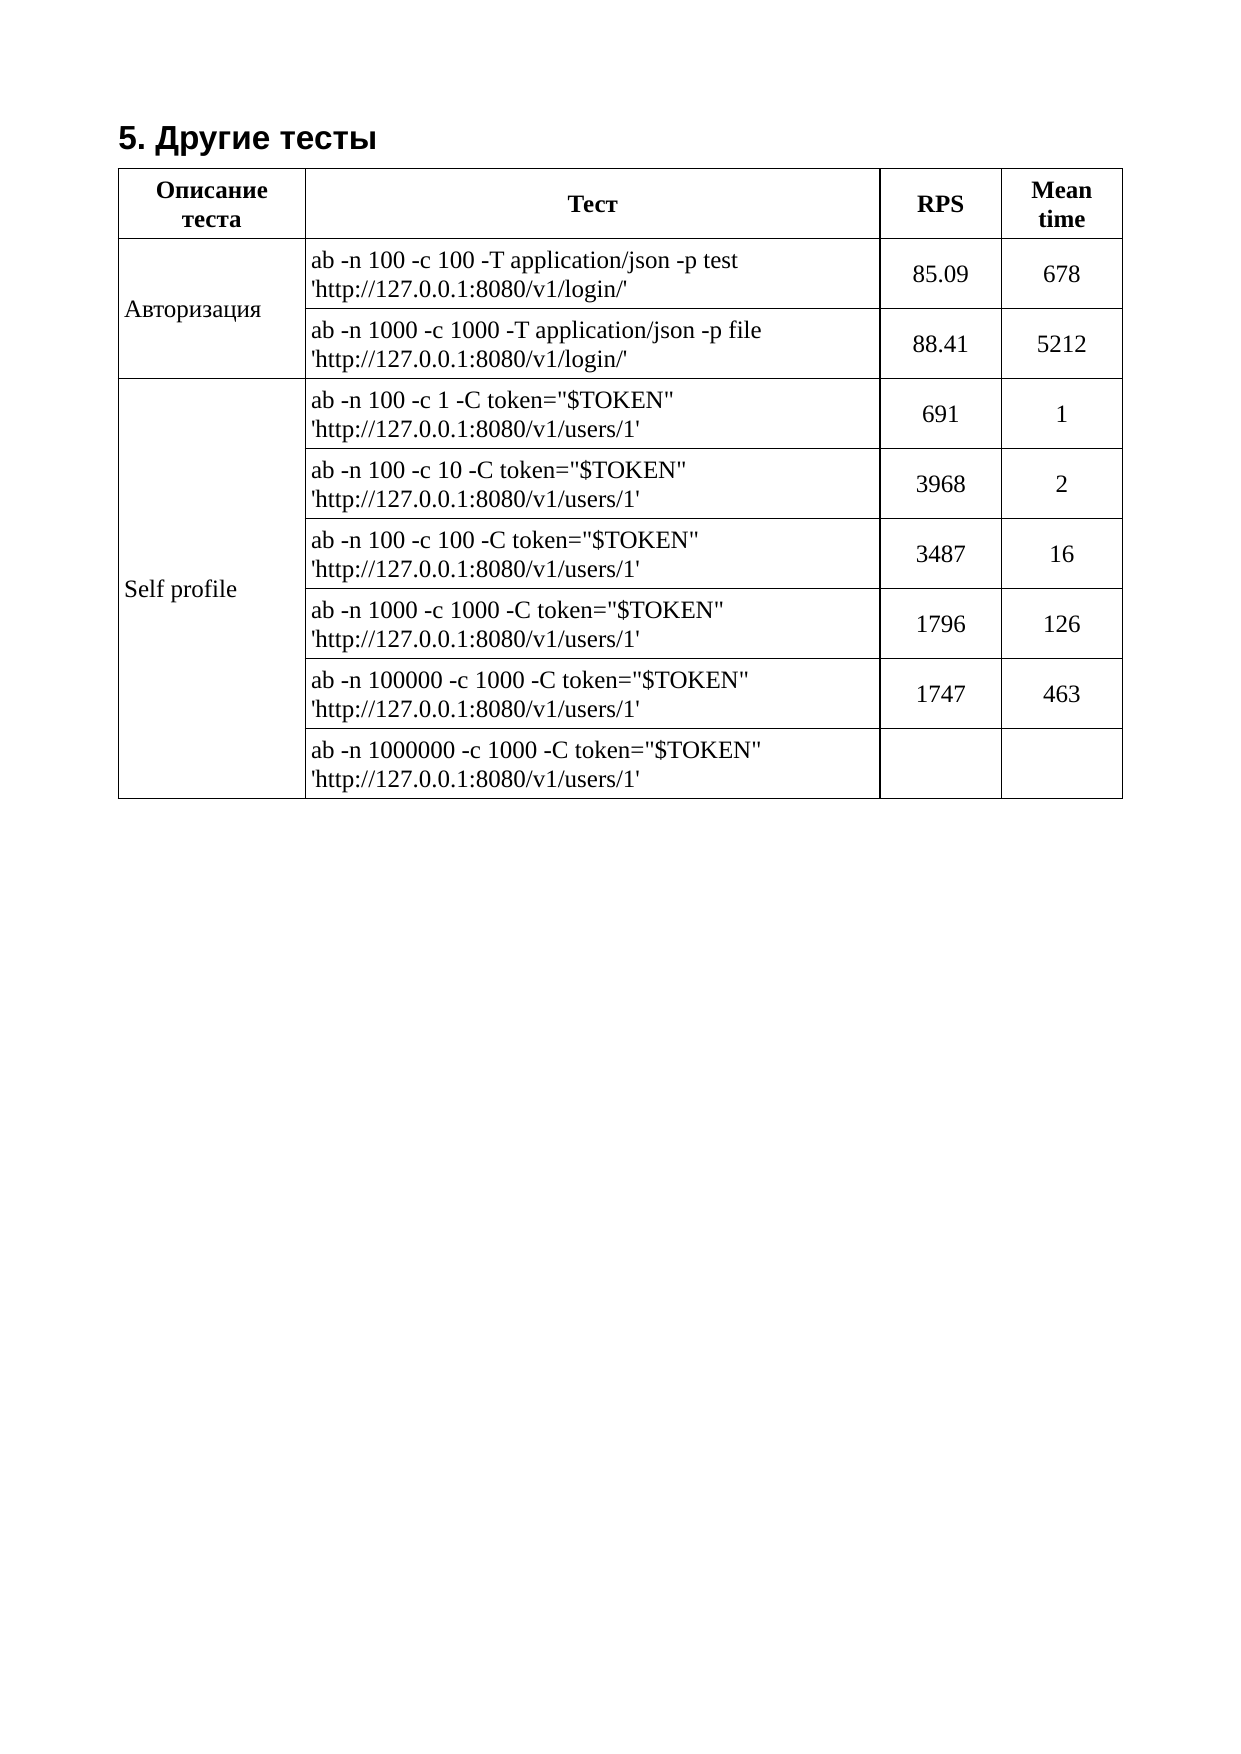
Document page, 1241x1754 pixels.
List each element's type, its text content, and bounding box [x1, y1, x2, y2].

table_cell ab -n 100 -c 100 -C token="$TOKEN" 'http://127.0.0.1:8080/v1/users/1' [306, 519, 879, 588]
table_cell 126 [1002, 589, 1122, 658]
table_header Описание теста [119, 169, 305, 238]
table_cell 1 [1002, 379, 1122, 448]
table_cell 1796 [881, 589, 1001, 658]
table_cell ab -n 100 -c 10 -C token="$TOKEN" 'http://127.0.0.1:8080/v1/users/1' [306, 449, 879, 518]
table_cell 463 [1002, 659, 1122, 728]
table_header Mean time [1002, 169, 1122, 238]
table_cell 3487 [881, 519, 1001, 588]
table_cell ab -n 100000 -c 1000 -C token="$TOKEN" 'http://127.0.0.1:8080/v1/users/1' [306, 659, 879, 728]
table_cell ab -n 1000 -c 1000 -T application/json -p file 'http://127.0.0.1:8080/v1/login/' [306, 309, 879, 378]
table_header RPS [881, 169, 1001, 238]
table_cell 1747 [881, 659, 1001, 728]
table_cell 691 [881, 379, 1001, 448]
table_cell ab -n 1000000 -c 1000 -C token="$TOKEN" 'http://127.0.0.1:8080/v1/users/1' [306, 729, 879, 798]
table_cell [881, 729, 1001, 798]
text 5. Другие тесты [118, 118, 1122, 157]
table_cell 5212 [1002, 309, 1122, 378]
table_cell Авторизация [119, 239, 305, 378]
table_cell ab -n 1000 -c 1000 -C token="$TOKEN" 'http://127.0.0.1:8080/v1/users/1' [306, 589, 879, 658]
table_cell Self profile [119, 379, 305, 798]
table_cell 85.09 [881, 239, 1001, 308]
table_cell 3968 [881, 449, 1001, 518]
table_cell 2 [1002, 449, 1122, 518]
table_cell 16 [1002, 519, 1122, 588]
table_cell ab -n 100 -c 1 -C token="$TOKEN" 'http://127.0.0.1:8080/v1/users/1' [306, 379, 879, 448]
table_cell [1002, 729, 1122, 798]
table_cell 678 [1002, 239, 1122, 308]
table_cell 88.41 [881, 309, 1001, 378]
table_cell ab -n 100 -c 100 -T application/json -p test 'http://127.0.0.1:8080/v1/login/' [306, 239, 879, 308]
table_header Тест [306, 169, 879, 238]
